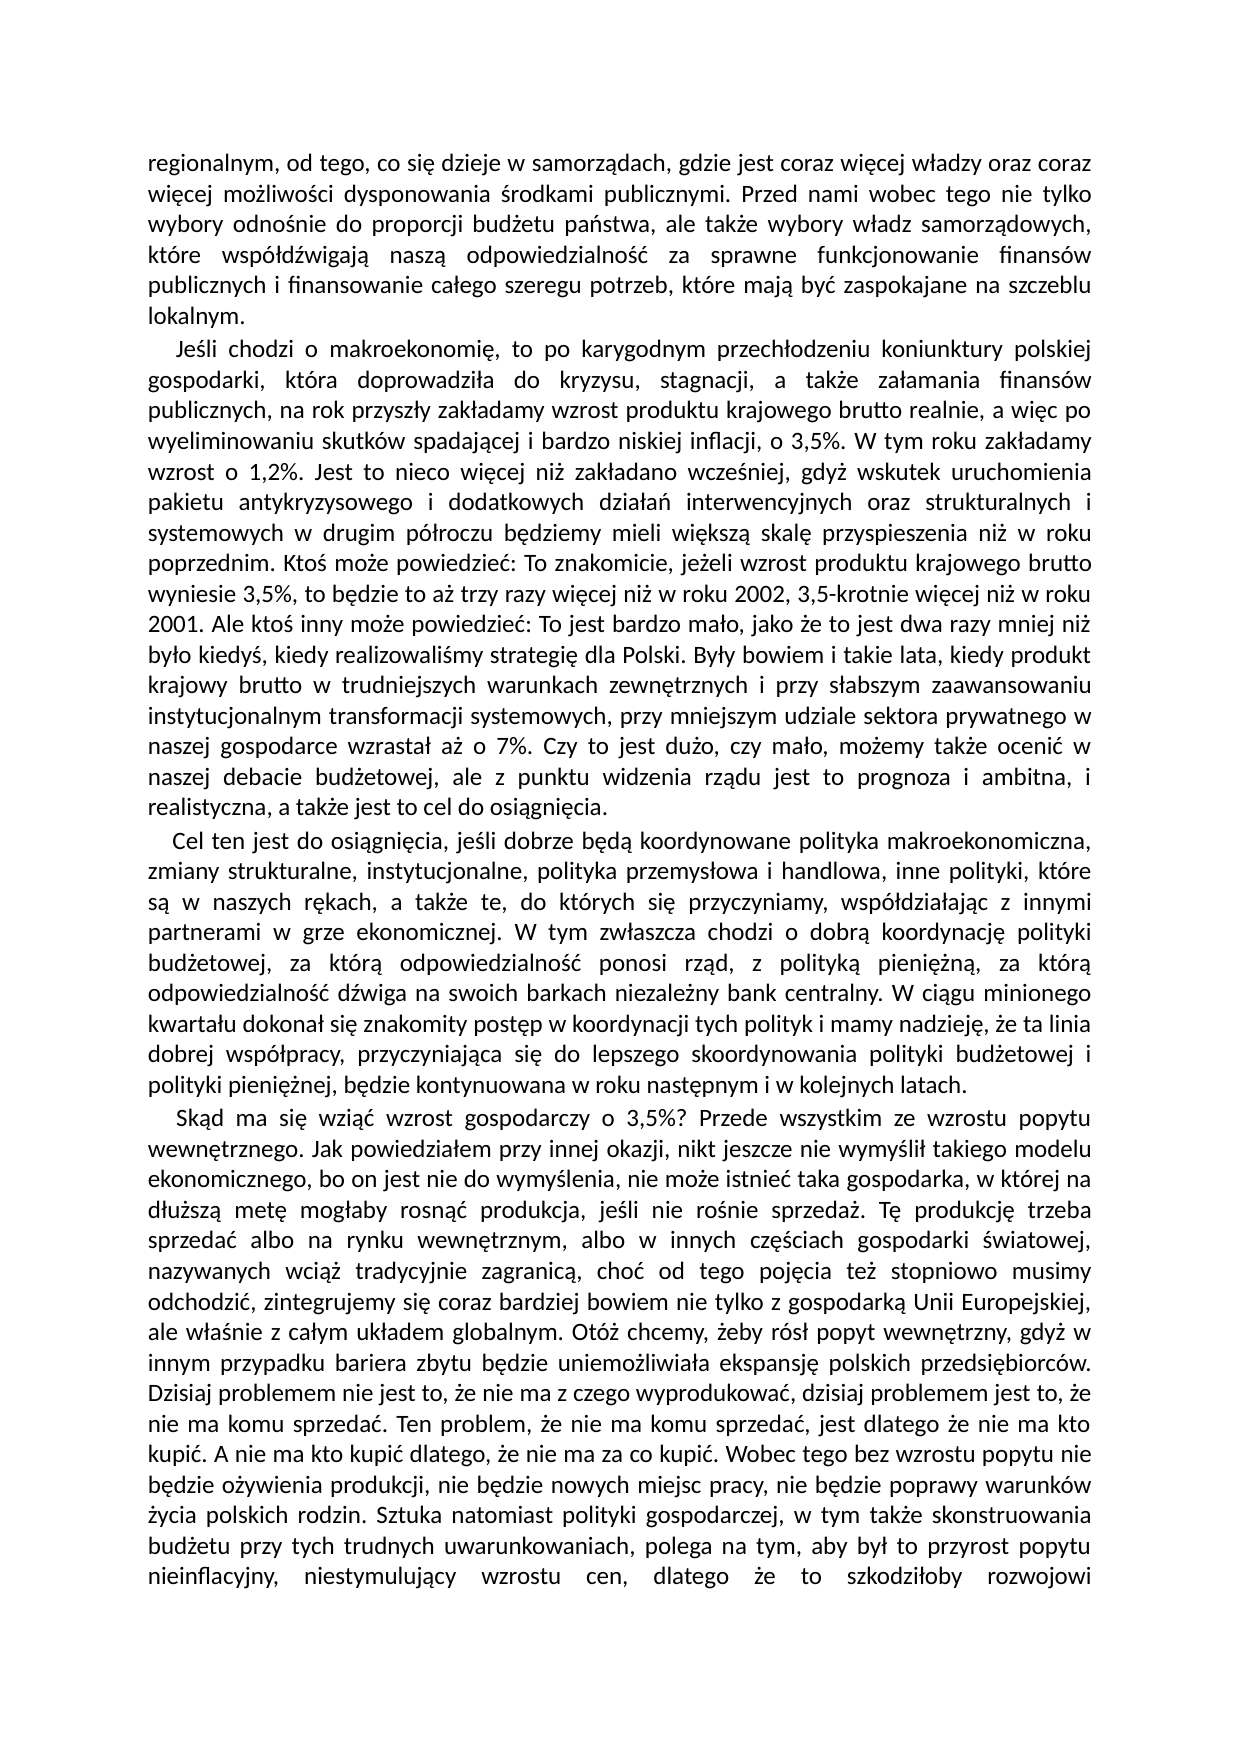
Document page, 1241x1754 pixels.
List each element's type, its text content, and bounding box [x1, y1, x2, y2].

text Cel ten jest do osiągnięcia, jeśli dobrze będą koordynowane polityka makroekonomiczna, zmiany strukturalne, instytucjonalne, polityka przemysłowa i handlowa, inne polityki, które są w naszych rękach, a także te, do których się przyczyniamy, współdziałając z innymi partnerami w grze ekonomicznej. W tym zwłaszcza chodzi o dobrą koordynację polityki budżetowej, za którą odpowiedzialność ponosi rząd, z polityką pieniężną, za którą odpowiedzialność dźwiga na swoich barkach niezależny bank centralny. W ciągu minionego kwartału dokonał się znakomity postęp w koordynacji tych polityk i mamy nadzieję, że ta linia dobrej współpracy, przyczyniająca się do lepszego skoordynowania polityki budżetowej i polityki pieniężnej, będzie kontynuowana w roku następnym i w kolejnych latach. [148, 825, 1093, 1099]
text Jeśli chodzi o makroekonomię, to po karygodnym przechłodzeniu koniunktury polskiej gospodarki, która doprowadziła do kryzysu, stagnacji, a także załamania finansów publicznych, na rok przyszły zakładamy wzrost produktu krajowego brutto realnie, a więc po wyeliminowaniu skutków spadającej i bardzo niskiej inflacji, o 3,5%. W tym roku zakładamy wzrost o 1,2%. Jest to nieco więcej niż zakładano wcześniej, gdyż wskutek uruchomienia pakietu antykryzysowego i dodatkowych działań interwencyjnych oraz strukturalnych i systemowych w drugim półroczu będziemy mieli większą skalę przyspieszenia niż w roku poprzednim. Ktoś może powiedzieć: To znakomicie, jeżeli wzrost produktu krajowego brutto wyniesie 3,5%, to będzie to aż trzy razy więcej niż w roku 2002, 3,5-krotnie więcej niż w roku 2001. Ale ktoś inny może powiedzieć: To jest bardzo mało, jako że to jest dwa razy mniej niż było kiedyś, kiedy realizowaliśmy strategię dla Polski. Były bowiem i takie lata, kiedy produkt krajowy brutto w trudniejszych warunkach zewnętrznych i przy słabszym zaawansowaniu instytucjonalnym transformacji systemowych, przy mniejszym udziale sektora prywatnego w naszej gospodarce wzrastał aż o 7%. Czy to jest dużo, czy mało, możemy także ocenić w naszej debacie budżetowej, ale z punktu widzenia rządu jest to prognoza i ambitna, i realistyczna, a także jest to cel do osiągnięcia. [148, 334, 1093, 822]
text Skąd ma się wziąć wzrost gospodarczy o 3,5%? Przede wszystkim ze wzrostu popytu wewnętrznego. Jak powiedziałem przy innej okazji, nikt jeszcze nie wymyślił takiego modelu ekonomicznego, bo on jest nie do wymyślenia, nie może istnieć taka gospodarka, w której na dłuższą metę mogłaby rosnąć produkcja, jeśli nie rośnie sprzedaż. Tę produkcję trzeba sprzedać albo na rynku wewnętrznym, albo w innych częściach gospodarki światowej, nazywanych wciąż tradycyjnie zagranicą, choć od tego pojęcia też stopniowo musimy odchodzić, zintegrujemy się coraz bardziej bowiem nie tylko z gospodarką Unii Europejskiej, ale właśnie z całym układem globalnym. Otóż chcemy, żeby rósł popyt wewnętrzny, gdyż w innym przypadku bariera zbytu będzie uniemożliwiała ekspansję polskich przedsiębiorców. Dzisiaj problemem nie jest to, że nie ma z czego wyprodukować, dzisiaj problemem jest to, że nie ma komu sprzedać. Ten problem, że nie ma komu sprzedać, jest dlatego że nie ma kto kupić. A nie ma kto kupić dlatego, że nie ma za co kupić. Wobec tego bez wzrostu popytu nie będzie ożywienia produkcji, nie będzie nowych miejsc pracy, nie będzie poprawy warunków życia polskich rodzin. Sztuka natomiast polityki gospodarczej, w tym także skonstruowania budżetu przy tych trudnych uwarunkowaniach, polega na tym, aby był to przyrost popytu nieinflacyjny, niestymulujący wzrostu cen, dlatego że to szkodziłoby rozwojowi [148, 1102, 1093, 1591]
text regionalnym, od tego, co się dzieje w samorządach, gdzie jest coraz więcej władzy oraz coraz więcej możliwości dysponowania środkami publicznymi. Przed nami wobec tego nie tylko wybory odnośnie do proporcji budżetu państwa, ale także wybory władz samorządowych, które współdźwigają naszą odpowiedzialność za sprawne funkcjonowanie finansów publicznych i finansowanie całego szeregu potrzeb, które mają być zaspokajane na szczeblu lokalnym. [148, 148, 1093, 331]
